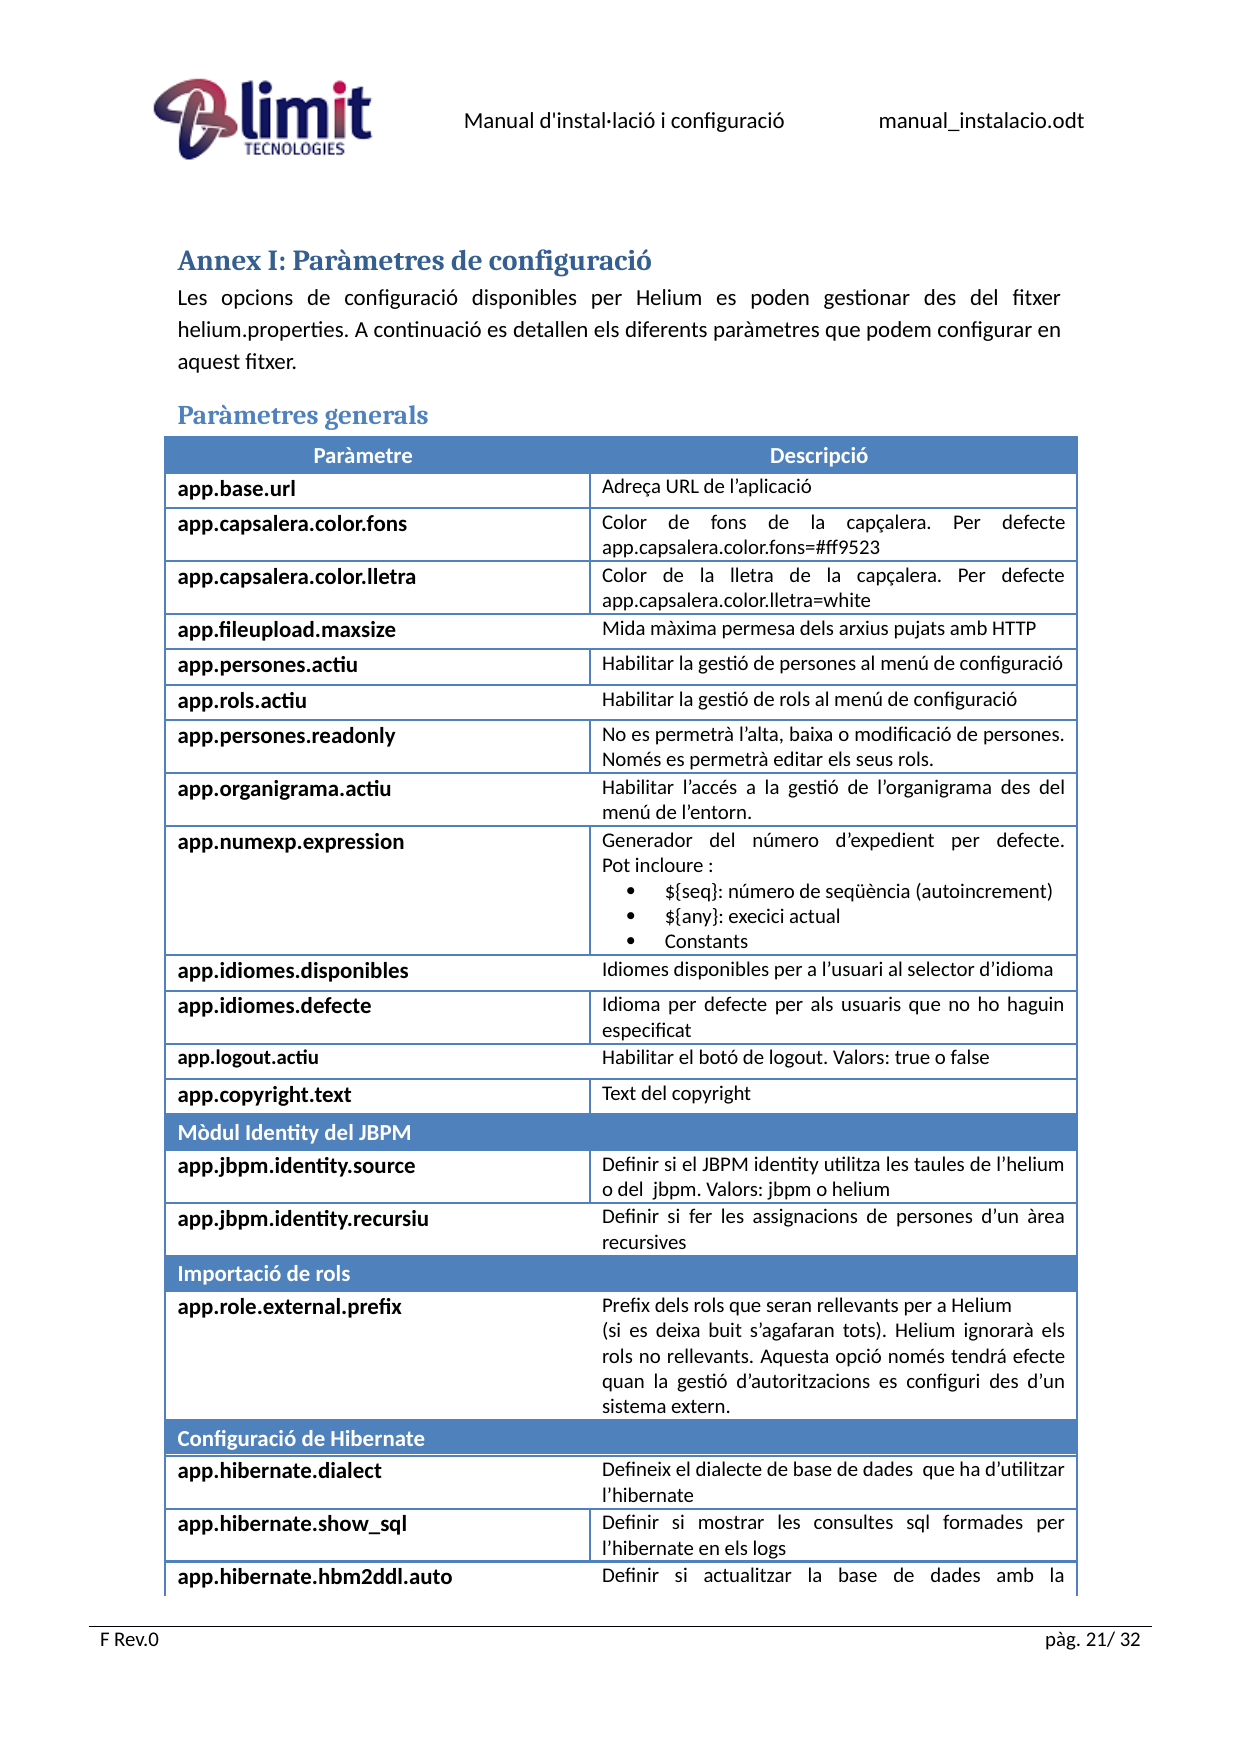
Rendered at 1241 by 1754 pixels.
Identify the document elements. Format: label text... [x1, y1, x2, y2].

table_cell Definir si actualitzar la base de dades amb la [590, 1563, 1076, 1596]
table_cell Mòdul Identity del JBPM [166, 1115, 1076, 1149]
table_cell Generador del número d’expedient per defecte. Pot incloure : ${seq}: número de seqüència (autoincrement) ${any}: execici actual Constants [591, 827, 1076, 954]
table_cell Prefix dels rols que seran rellevants per a Helium (si es deixa buit s’agafaran tots). Helium ignorarà els rols no rellevants. Aquesta opció només tendrá efecte quan la gestió d’autoritzacions es configuri des d’un sistema extern. [590, 1292, 1076, 1419]
table_cell app.role.external.prefix [166, 1292, 590, 1419]
table_cell app.copyright.text [166, 1080, 589, 1113]
table_cell app.base.url [166, 474, 589, 507]
table_cell app.organigrama.actiu [166, 774, 590, 825]
table_cell Color de fons de la capçalera. Per defecte app.capsalera.color.fons=#ff9523 [591, 509, 1076, 560]
picture [148, 73, 379, 166]
table_cell Text del copyright [591, 1080, 1076, 1113]
table_cell No es permetrà l’alta, baixa o modificació de persones. Només es permetrà editar els seus rols. [591, 721, 1076, 772]
table_header Paràmetre [166, 438, 560, 472]
table_header Descripció [560, 438, 1076, 472]
table_cell app.hibernate.show_sql [166, 1510, 589, 1560]
table_cell Defineix el dialecte de base de dades que ha d’utilitzar l’hibernate [590, 1457, 1076, 1507]
table_cell app.capsalera.color.fons [166, 509, 589, 560]
subtitle Paràmetres generals [177, 400, 1063, 431]
table_cell app.persones.readonly [166, 721, 589, 772]
table_cell Habilitar la gestió de rols al menú de configuració [590, 686, 1076, 719]
text Les opcions de configuració disponibles per Helium es poden gestionar des del fitxer helium.properties. A continuació es detallen els diferents paràmetres que podem configurar en aquest fitxer. [177, 283, 1063, 375]
table_cell Definir si mostrar les consultes sql formades per l’hibernate en els logs [591, 1510, 1076, 1560]
table_cell Mida màxima permesa dels arxius pujats amb HTTP [590, 615, 1076, 648]
table_cell Definir si el JBPM identity utilitza les taules de l’helium o del jbpm. Valors: jbpm o helium [591, 1151, 1076, 1202]
table_cell Adreça URL de l’aplicació [591, 474, 1076, 507]
table_cell Definir si fer les assignacions de persones d’un àrea recursives [590, 1204, 1076, 1254]
table_cell app.hibernate.dialect [166, 1457, 590, 1507]
table_cell app.numexp.expression [166, 827, 589, 954]
table_cell Habilitar el botó de logout. Valors: true o false [590, 1045, 1076, 1078]
table_cell Importació de rols [166, 1257, 1076, 1290]
table_cell Idioma per defecte per als usuaris que no ho haguin especificat [591, 992, 1076, 1042]
table_cell Habilitar la gestió de persones al menú de configuració [591, 650, 1076, 684]
table_cell app.rols.actiu [166, 686, 590, 719]
table_cell app.fileupload.maxsize [166, 615, 590, 648]
table_cell Configuració de Hibernate [166, 1421, 1076, 1454]
table_cell app.jbpm.identity.source [166, 1151, 589, 1202]
table_cell app.jbpm.identity.recursiu [166, 1204, 590, 1254]
table_cell Idiomes disponibles per a l’usuari al selector d’idioma [590, 956, 1076, 989]
table_cell Color de la lletra de la capçalera. Per defecte app.capsalera.color.lletra=white [591, 562, 1076, 613]
table_cell app.logout.actiu [166, 1045, 590, 1078]
subtitle Annex I: Paràmetres de configuració [177, 244, 1063, 278]
table_cell app.capsalera.color.lletra [166, 562, 589, 613]
table_cell app.idiomes.disponibles [166, 956, 590, 989]
table_cell app.idiomes.defecte [166, 992, 589, 1042]
table_cell app.hibernate.hbm2ddl.auto [166, 1563, 590, 1596]
table_cell Habilitar l’accés a la gestió de l’organigrama des del menú de l’entorn. [590, 774, 1076, 825]
table_cell app.persones.actiu [166, 650, 589, 684]
